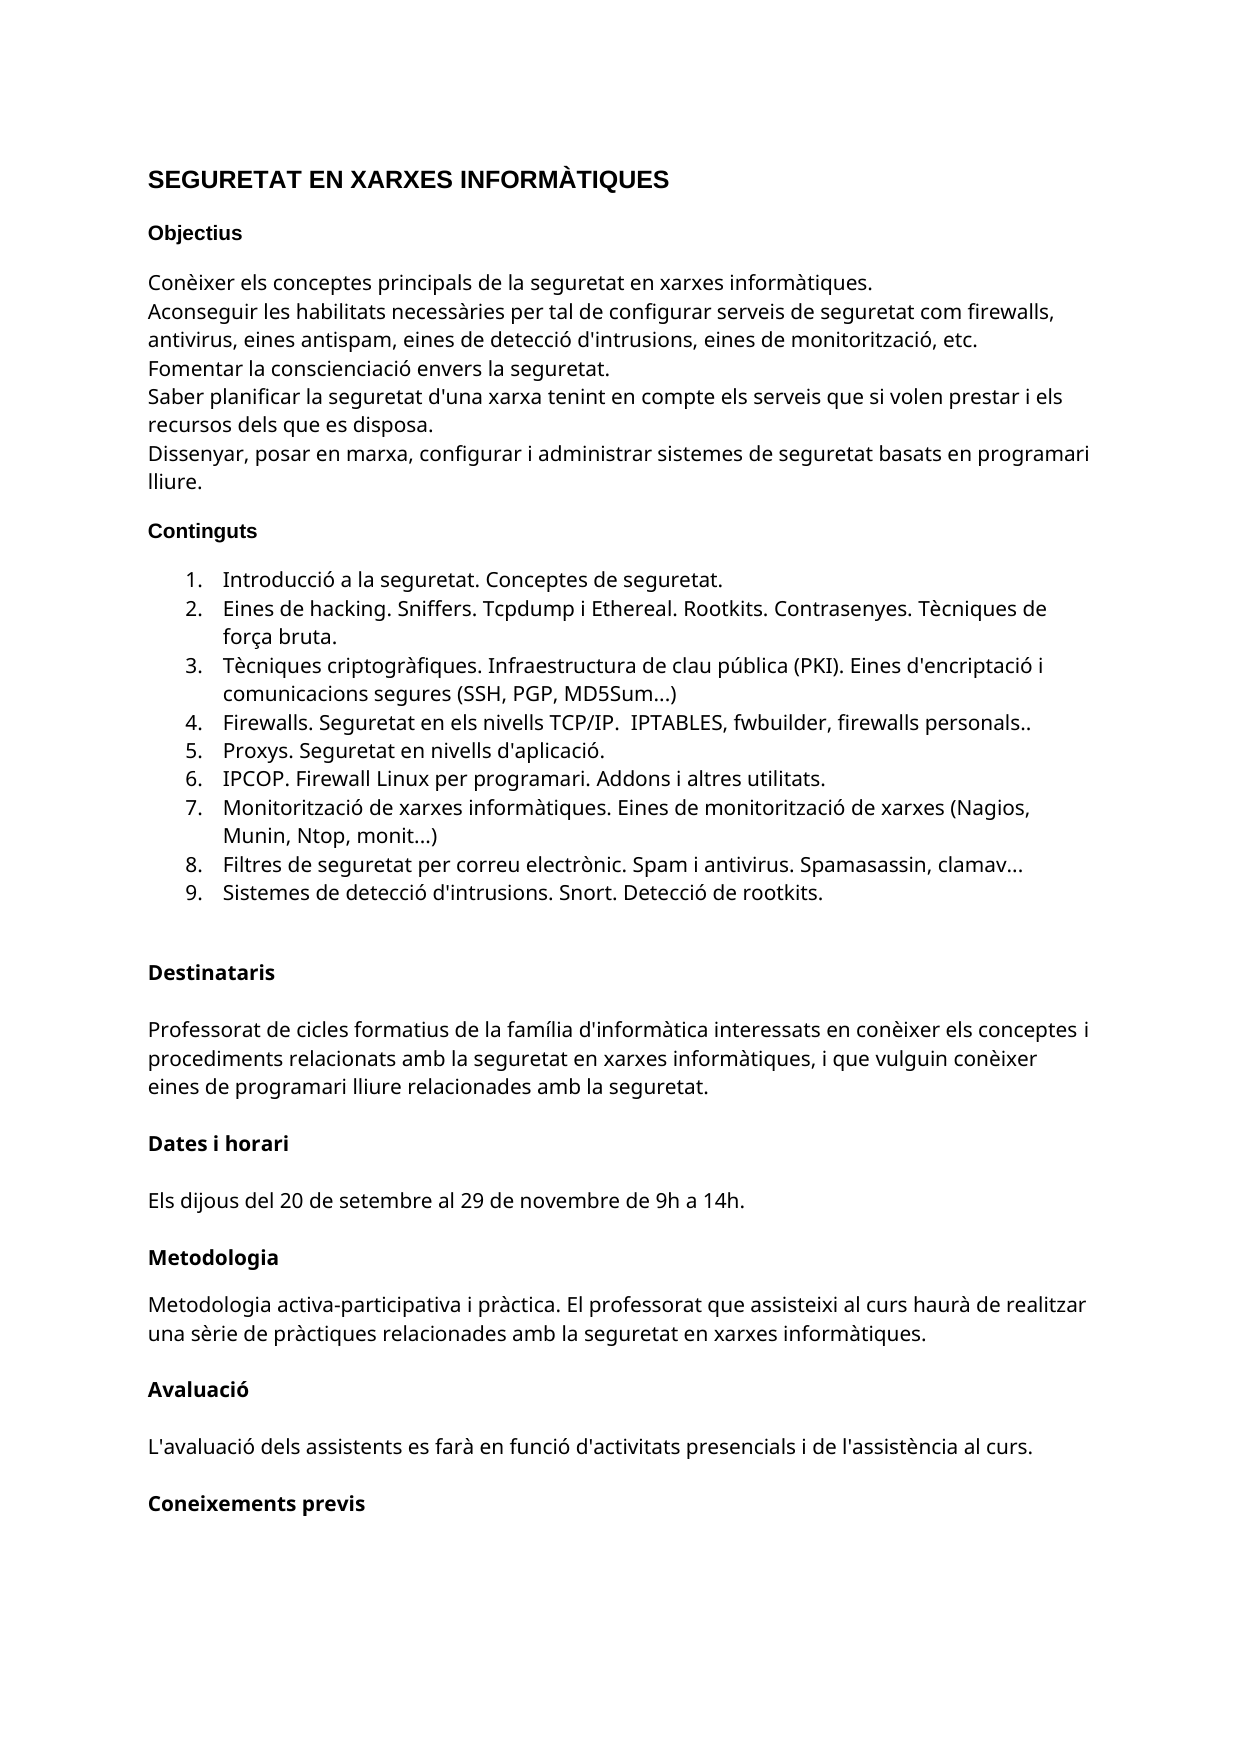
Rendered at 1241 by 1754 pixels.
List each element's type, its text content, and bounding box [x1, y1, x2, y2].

text Saber planificar la seguretat d'una xarxa tenint en compte els serveis que si volen prestar i els recursos dels que es disposa. [148, 382, 1092, 439]
subtitle Destinataris [148, 958, 1092, 987]
text Metodologia activa-participativa i pràctica. El professorat que assisteixi al curs haurà de realitzar una sèrie de pràctiques relacionades amb la seguretat en xarxes informàtiques. [148, 1290, 1092, 1347]
list Proxys. Seguretat en nivells d'aplicació. [185, 736, 1092, 764]
list Sistemes de detecció d'intrusions. Snort. Detecció de rootkits. [185, 878, 1092, 907]
text Aconseguir les habilitats necessàries per tal de configurar serveis de seguretat com firewalls, antivirus, eines antispam, eines de detecció d'intrusions, eines de monitorització, etc. [148, 297, 1092, 354]
text Conèixer els conceptes principals de la seguretat en xarxes informàtiques. [148, 268, 1092, 297]
text Els dijous del 20 de setembre al 29 de novembre de 9h a 14h. [148, 1186, 1092, 1214]
list IPCOP. Firewall Linux per programari. Addons i altres utilitats. [185, 764, 1092, 793]
list Tècniques criptogràfiques. Infraestructura de clau pública (PKI). Eines d'encriptació i comunicacions segures (SSH, PGP, MD5Sum...) [185, 651, 1092, 708]
list Introducció a la seguretat. Conceptes de seguretat. [185, 566, 1092, 594]
text Objectius [148, 222, 1092, 245]
list Eines de hacking. Sniffers. Tcpdump i Ethereal. Rootkits. Contrasenyes. Tècniques de força bruta. [185, 594, 1092, 651]
list Monitorització de xarxes informàtiques. Eines de monitorització de xarxes (Nagios, Munin, Ntop, monit...) [185, 793, 1092, 850]
subtitle Continguts [148, 519, 1092, 542]
text Dates i horari [148, 1129, 1092, 1157]
text Avaluació [148, 1376, 1092, 1404]
text Fomentar la conscienciació envers la seguretat. [148, 354, 1092, 382]
text Metodologia [148, 1243, 1092, 1271]
text Coneixements previs [148, 1489, 1092, 1518]
subtitle SEGURETAT EN XARXES INFORMÀTIQUES [148, 166, 1092, 194]
text Dissenyar, posar en marxa, configurar i administrar sistemes de seguretat basats en programari lliure. [148, 439, 1092, 496]
list Firewalls. Seguretat en els nivells TCP/IP. IPTABLES, fwbuilder, firewalls personals.. [185, 708, 1092, 736]
text L'avaluació dels assistents es farà en funció d'activitats presencials i de l'assistència al curs. [148, 1432, 1092, 1461]
text Professorat de cicles formatius de la família d'informàtica interessats en conèixer els conceptes i procediments relacionats amb la seguretat en xarxes informàtiques, i que vulguin conèixer eines de programari lliure relacionades amb la seguretat. [148, 1015, 1092, 1101]
list Filtres de seguretat per correu electrònic. Spam i antivirus. Spamasassin, clamav... [185, 850, 1092, 878]
